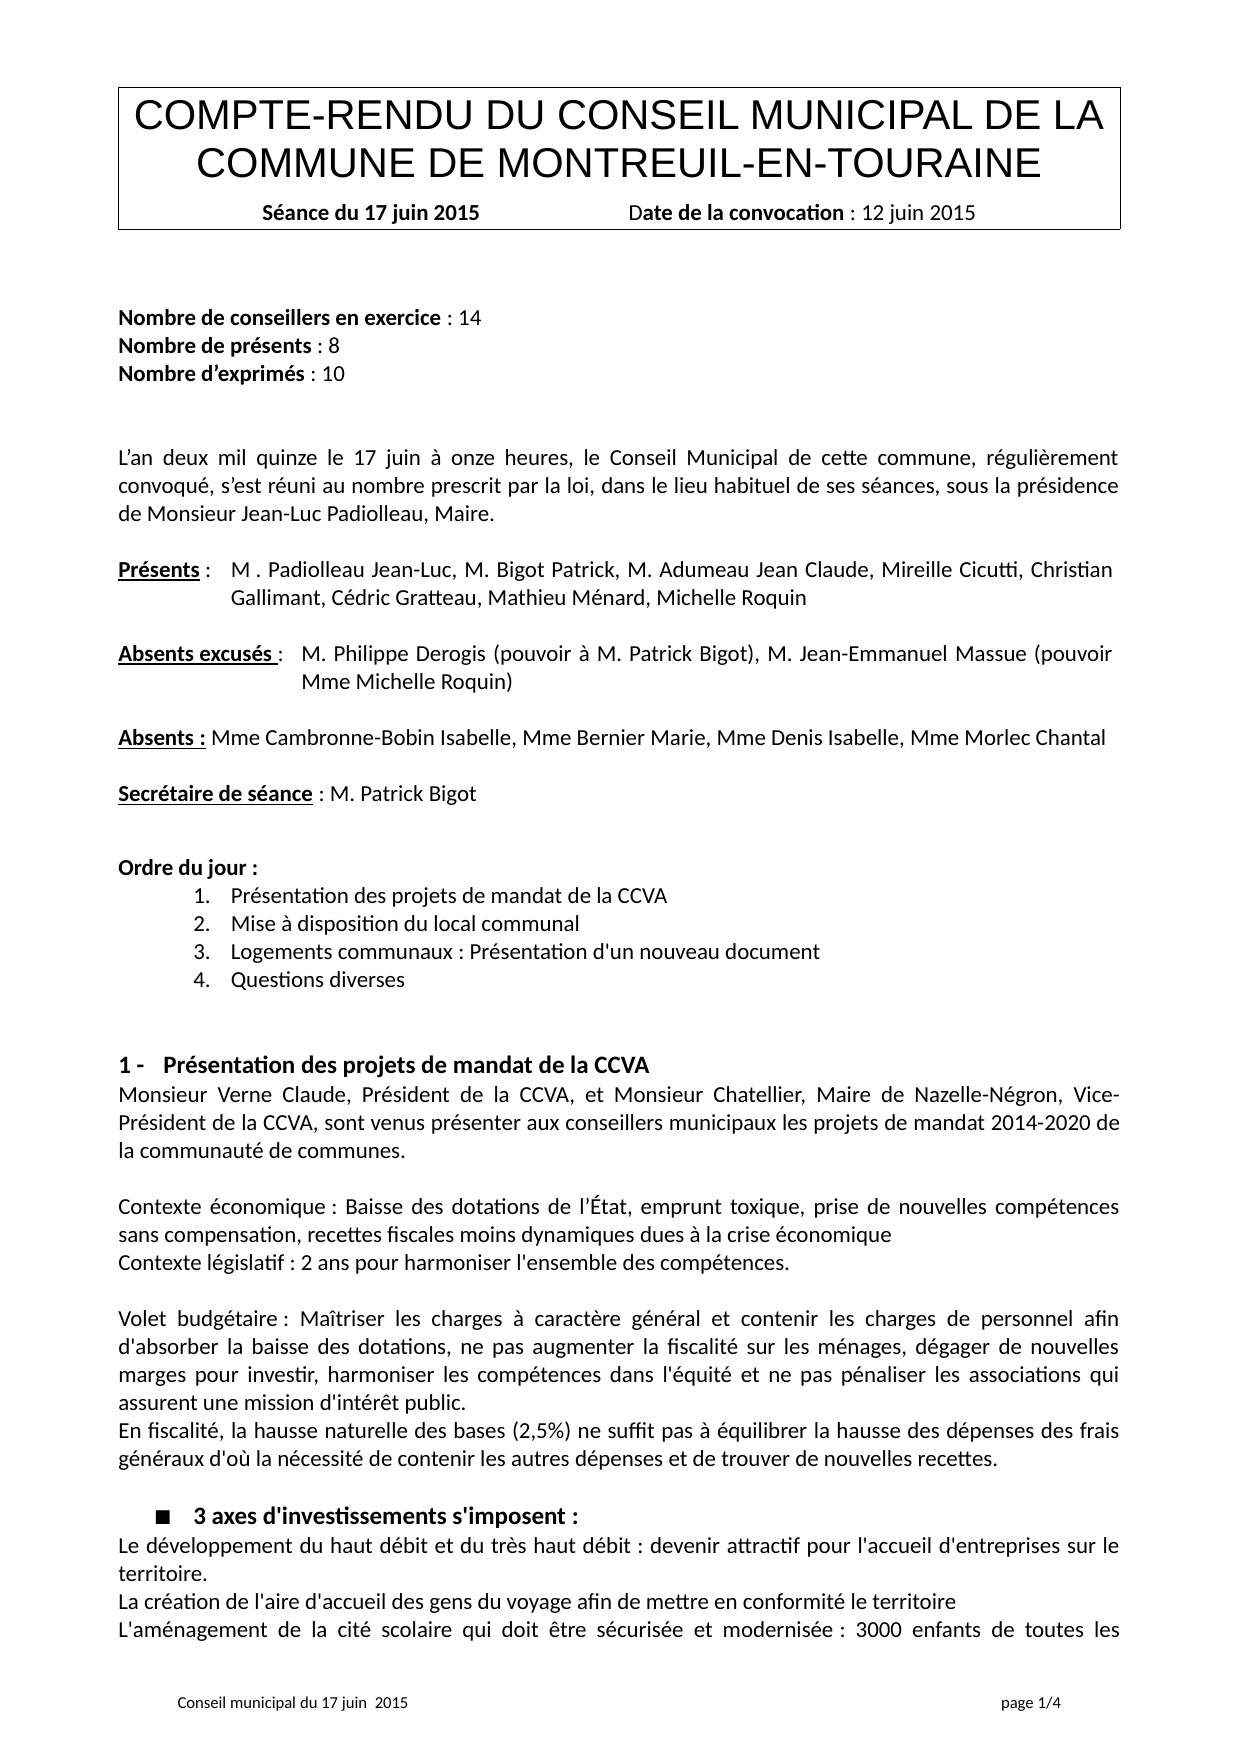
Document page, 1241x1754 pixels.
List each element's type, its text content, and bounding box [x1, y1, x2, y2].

text Nombre de conseillers en exercice : 14 [118, 303, 1120, 331]
text Monsieur Verne Claude, Président de la CCVA, et Monsieur Chatellier, Maire de Nazelle-Négron, Vice-Président de la CCVA, sont venus présenter aux conseillers municipaux les projets de mandat 2014-2020 de la communauté de communes. [118, 1080, 1120, 1164]
list Questions diverses [193, 965, 1120, 993]
subtitle Présentation des projets de mandat de la CCVA [118, 1049, 1120, 1080]
text Absents excusés : M. Philippe Derogis (pouvoir à M. Patrick Bigot), M. Jean-Emmanuel Massue (pouvoir Mme Michelle Roquin) [118, 639, 1120, 695]
list Présentation des projets de mandat de la CCVA [193, 881, 1120, 909]
text Présents : M . Padiolleau Jean-Luc, M. Bigot Patrick, M. Adumeau Jean Claude, Mireille Cicutti, Christian Gallimant, Cédric Gratteau, Mathieu Ménard, Michelle Roquin [118, 555, 1120, 611]
text Contexte législatif : 2 ans pour harmoniser l'ensemble des compétences. [118, 1248, 1120, 1276]
text La création de l'aire d'accueil des gens du voyage afin de mettre en conformité le territoire [118, 1587, 1120, 1615]
text Contexte économique : Baisse des dotations de l’État, emprunt toxique, prise de nouvelles compétences sans compensation, recettes fiscales moins dynamiques dues à la crise économique [118, 1192, 1120, 1248]
list Mise à disposition du local communal [193, 909, 1120, 937]
text Volet budgétaire : Maîtriser les charges à caractère général et contenir les charges de personnel afin d'absorber la baisse des dotations, ne pas augmenter la fiscalité sur les ménages, dégager de nouvelles marges pour investir, harmoniser les compétences dans l'équité et ne pas pénaliser les associations qui assurent une mission d'intérêt public. [118, 1304, 1120, 1416]
text Le développement du haut débit et du très haut débit : devenir attractif pour l'accueil d'entreprises sur le territoire. [118, 1531, 1120, 1587]
list 3 axes d'investissements s'imposent : [156, 1500, 1120, 1531]
text En fiscalité, la hausse naturelle des bases (2,5%) ne suffit pas à équilibrer la hausse des dépenses des frais généraux d'où la nécessité de contenir les autres dépenses et de trouver de nouvelles recettes. [118, 1416, 1120, 1472]
list Logements communaux : Présentation d'un nouveau document [193, 937, 1120, 965]
text L'aménagement de la cité scolaire qui doit être sécurisée et modernisée : 3000 enfants de toutes les [118, 1615, 1120, 1643]
text L’an deux mil quinze le 17 juin à onze heures, le Conseil Municipal de cette commune, régulièrement convoqué, s’est réuni au nombre prescrit par la loi, dans le lieu habituel de ses séances, sous la présidence de Monsieur Jean-Luc Padiolleau, Maire. [118, 443, 1120, 527]
text Ordre du jour : [118, 853, 1120, 881]
subtitle COMPTE-RENDU DU CONSEIL MUNICIPAL DE LA COMMUNE DE MONTREUIL-EN-TOURAINE [119, 88, 1120, 186]
text Nombre d’exprimés : 10 [118, 359, 1120, 387]
text Séance du 17 juin 2015 Date de la convocation : 12 juin 2015 [119, 195, 1120, 229]
text Nombre de présents : 8 [118, 331, 1120, 359]
text Secrétaire de séance : M. Patrick Bigot [118, 779, 1120, 807]
text Absents : Mme Cambronne-Bobin Isabelle, Mme Bernier Marie, Mme Denis Isabelle, Mme Morlec Chantal [118, 723, 1120, 751]
